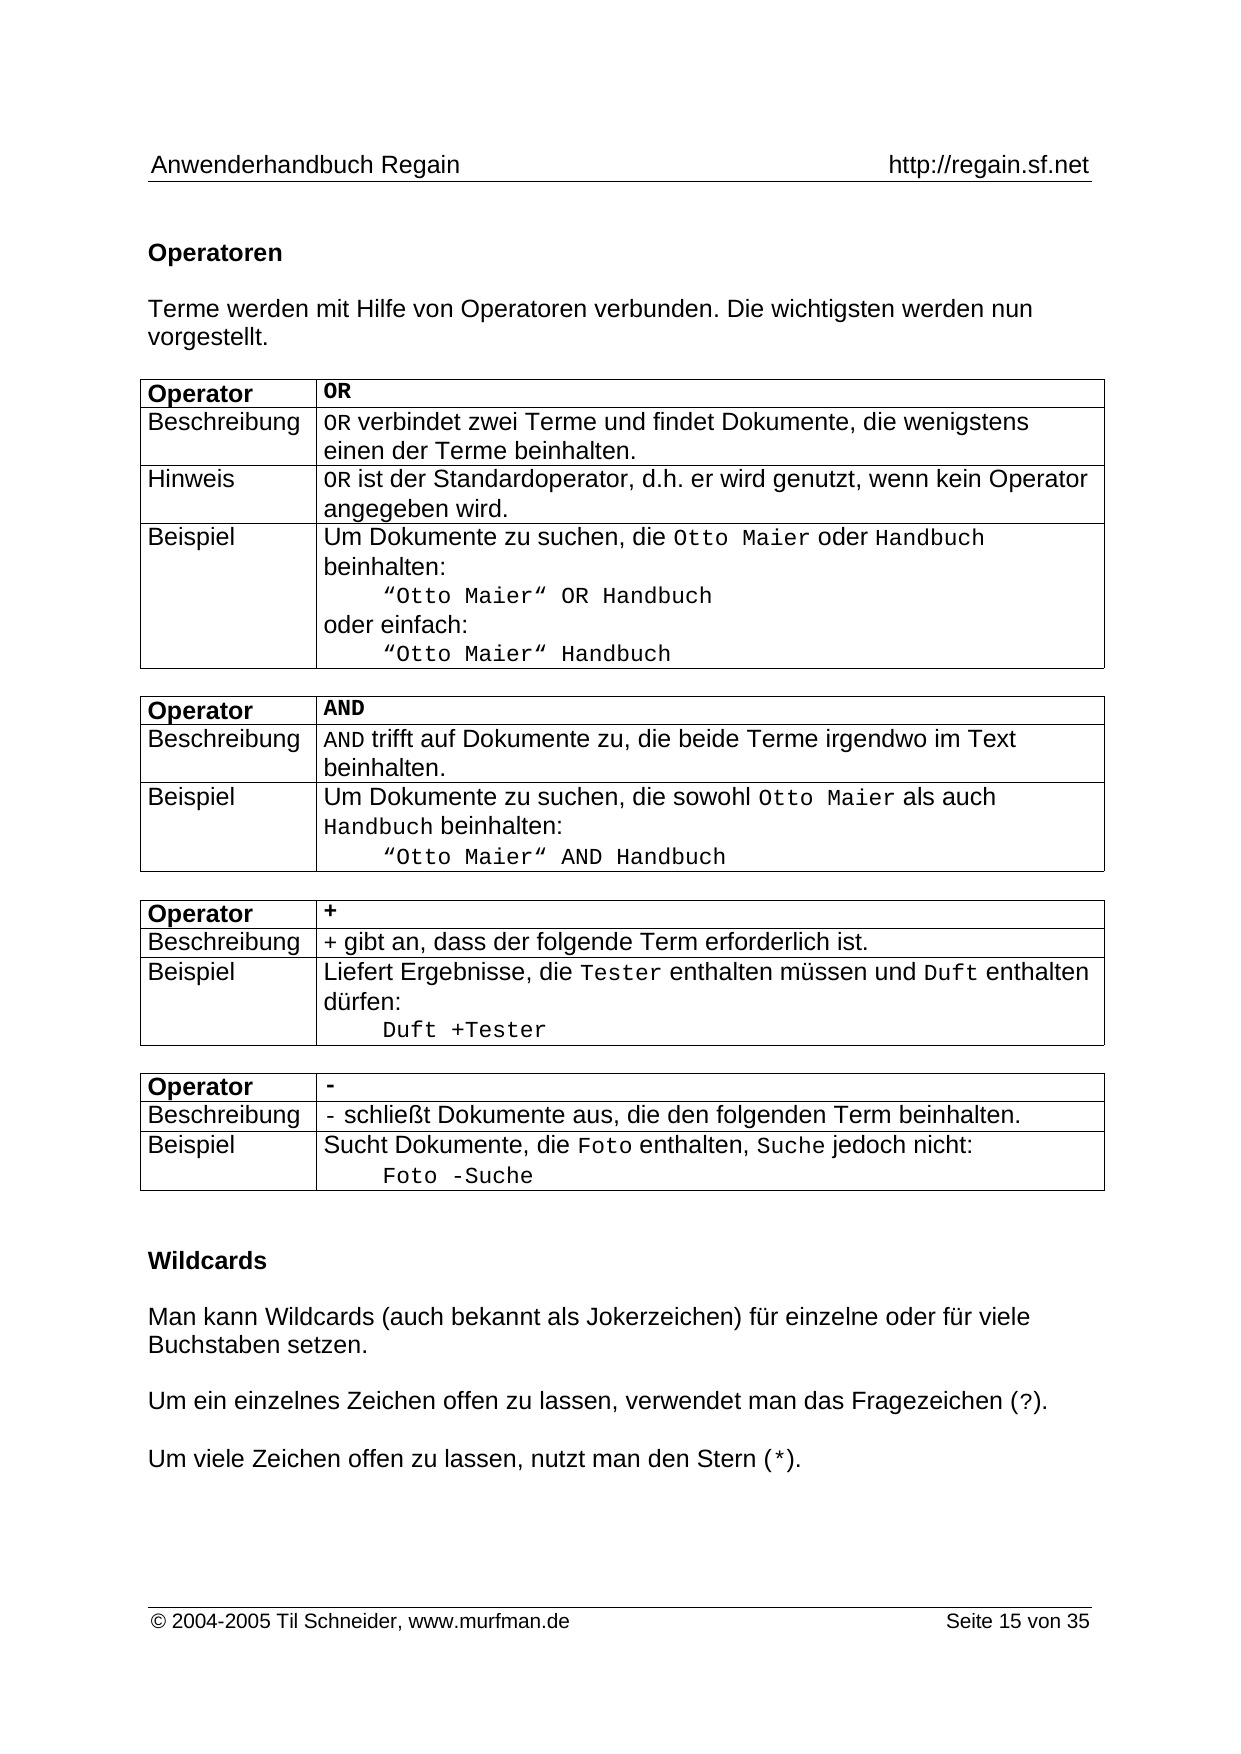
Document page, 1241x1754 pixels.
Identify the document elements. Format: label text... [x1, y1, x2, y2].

table_cell OR verbindet zwei Terme und findet Dokumente, die wenigstens einen der Terme beinhalten. [317, 408, 1104, 465]
table_cell OR ist der Standardoperator, d.h. er wird genutzt, wenn kein Operator angegeben wird. [317, 466, 1104, 523]
table_cell + gibt an, dass der folgende Term erforderlich ist. [317, 929, 1104, 957]
table_cell Liefert Ergebnisse, die Tester enthalten müssen und Duft enthalten dürfen: Duft +Tester [317, 958, 1104, 1045]
table_cell Um Dokumente zu suchen, die Otto Maier oder Handbuch beinhalten: “Otto Maier“ OR Handbuch oder einfach: “Otto Maier“ Handbuch [317, 524, 1104, 668]
table_header Operator [141, 380, 316, 407]
table_cell AND trifft auf Dokumente zu, die beide Terme irgendwo im Text beinhalten. [317, 725, 1104, 782]
table_header Operator [141, 1074, 316, 1101]
table_cell Beispiel [141, 1132, 316, 1190]
text Um viele Zeichen offen zu lassen, nutzt man den Stern (*). [148, 1444, 1092, 1474]
table_header - [317, 1074, 1104, 1101]
table_cell Beschreibung [141, 408, 316, 465]
text Operatoren [148, 239, 1092, 267]
table_header + [317, 901, 1104, 928]
table_header OR [317, 380, 1104, 407]
text Um ein einzelnes Zeichen offen zu lassen, verwendet man das Fragezeichen (?). [148, 1387, 1092, 1416]
text Terme werden mit Hilfe von Operatoren verbunden. Die wichtigsten werden nun vorgestellt. [148, 295, 1092, 351]
table_cell Um Dokumente zu suchen, die sowohl Otto Maier als auch Handbuch beinhalten: “Otto Maier“ AND Handbuch [317, 783, 1104, 871]
table_cell Hinweis [141, 466, 316, 523]
table_header Operator [141, 901, 316, 928]
table_cell - schließt Dokumente aus, die den folgenden Term beinhalten. [317, 1102, 1104, 1131]
table_header Operator [141, 697, 316, 724]
table_header AND [317, 697, 1104, 724]
table_cell Beispiel [141, 958, 316, 1045]
table_cell Beschreibung [141, 929, 316, 957]
table_cell Beschreibung [141, 725, 316, 782]
text Wildcards [148, 1247, 1092, 1274]
table_cell Beschreibung [141, 1102, 316, 1131]
text Man kann Wildcards (auch bekannt als Jokerzeichen) für einzelne oder für viele Buchstaben setzen. [148, 1303, 1092, 1359]
table_cell Beispiel [141, 524, 316, 668]
table_cell Sucht Dokumente, die Foto enthalten, Suche jedoch nicht: Foto -Suche [317, 1132, 1104, 1190]
table_cell Beispiel [141, 783, 316, 871]
